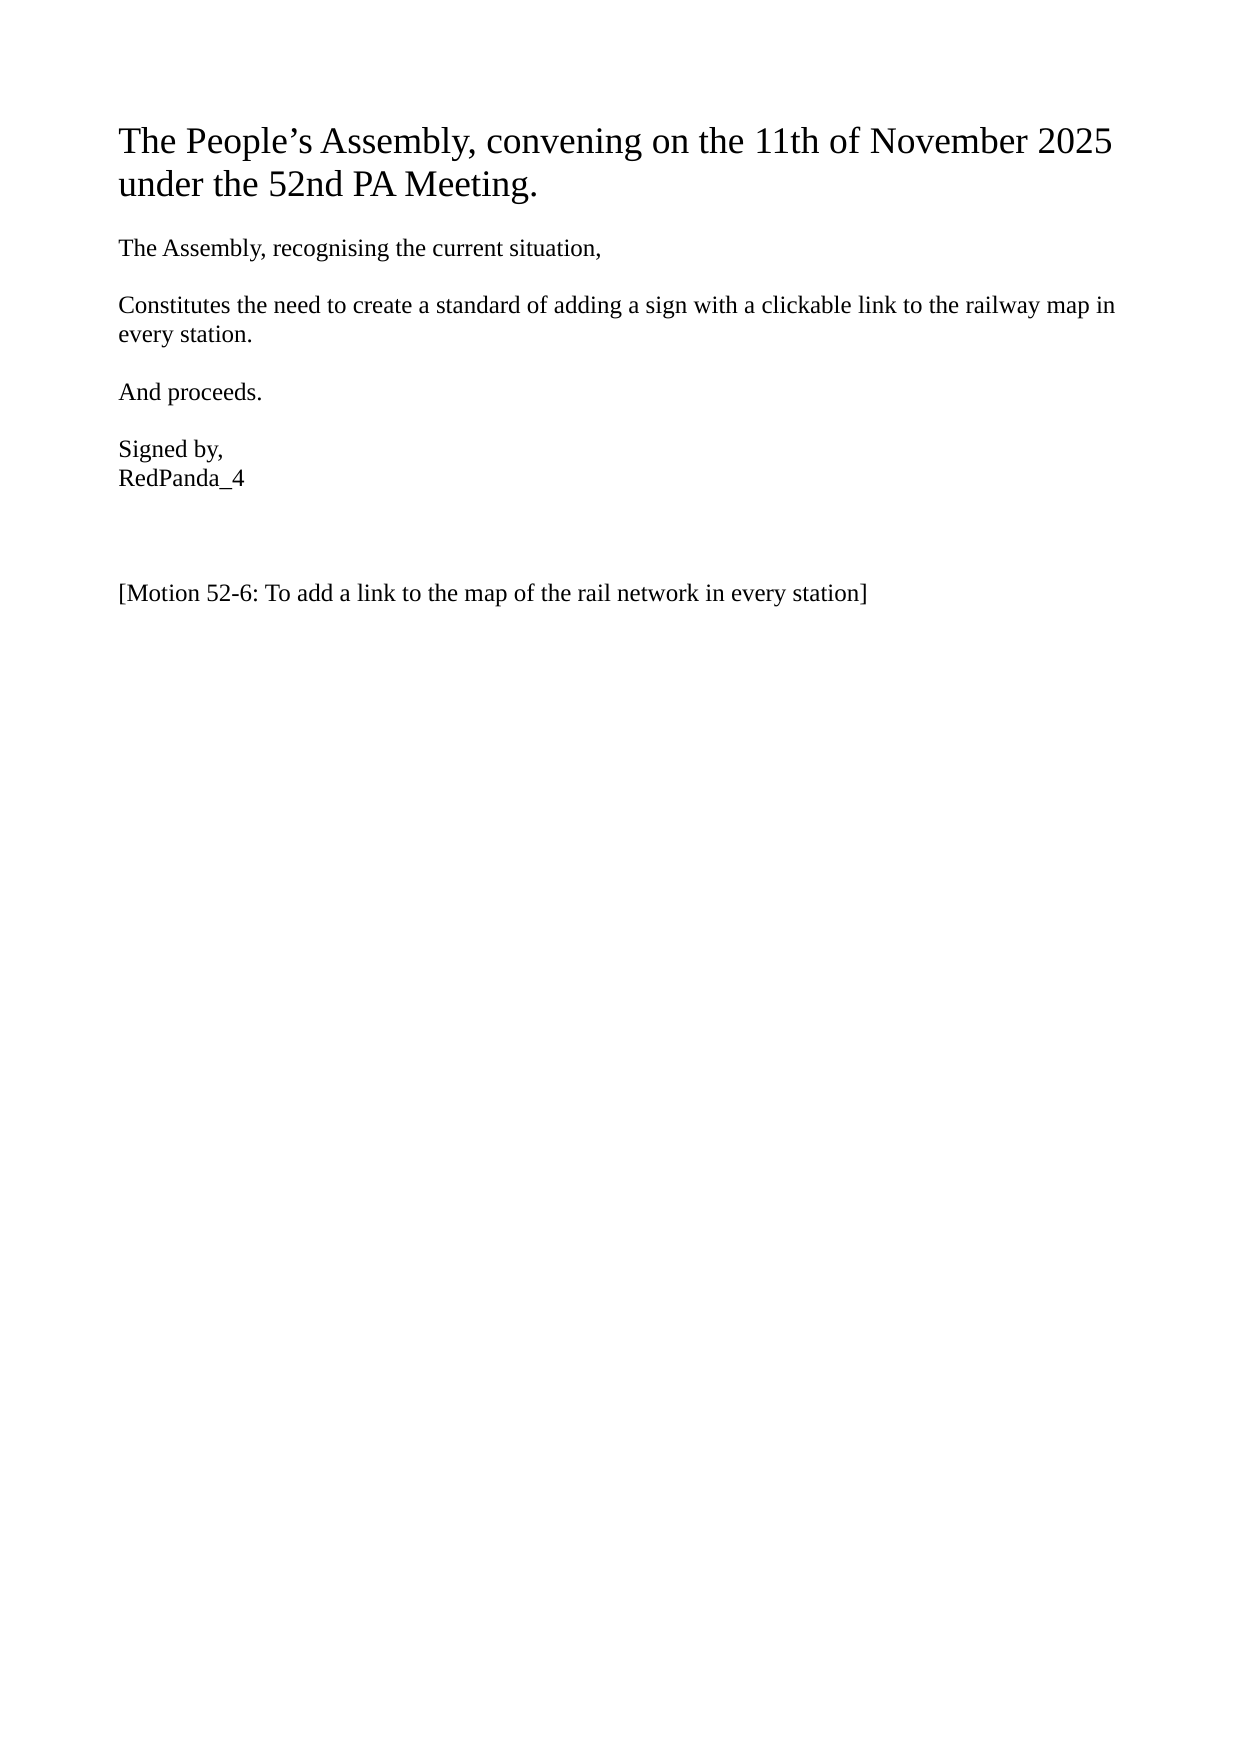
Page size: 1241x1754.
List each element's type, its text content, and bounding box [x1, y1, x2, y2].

text Signed by, [118, 434, 1122, 463]
text The Assembly, recognising the current situation, [118, 233, 1122, 262]
text Constitutes the need to create a standard of adding a sign with a clickable link to the railway map in every station. [118, 291, 1122, 348]
text The People’s Assembly, convening on the 11th of November 2025 under the 52nd PA Meeting. [118, 118, 1122, 204]
text [Motion 52-6: To add a link to the map of the rail network in every station] [118, 578, 1122, 607]
text And proceeds. [118, 377, 1122, 406]
text RedPanda_4 [118, 463, 1122, 492]
